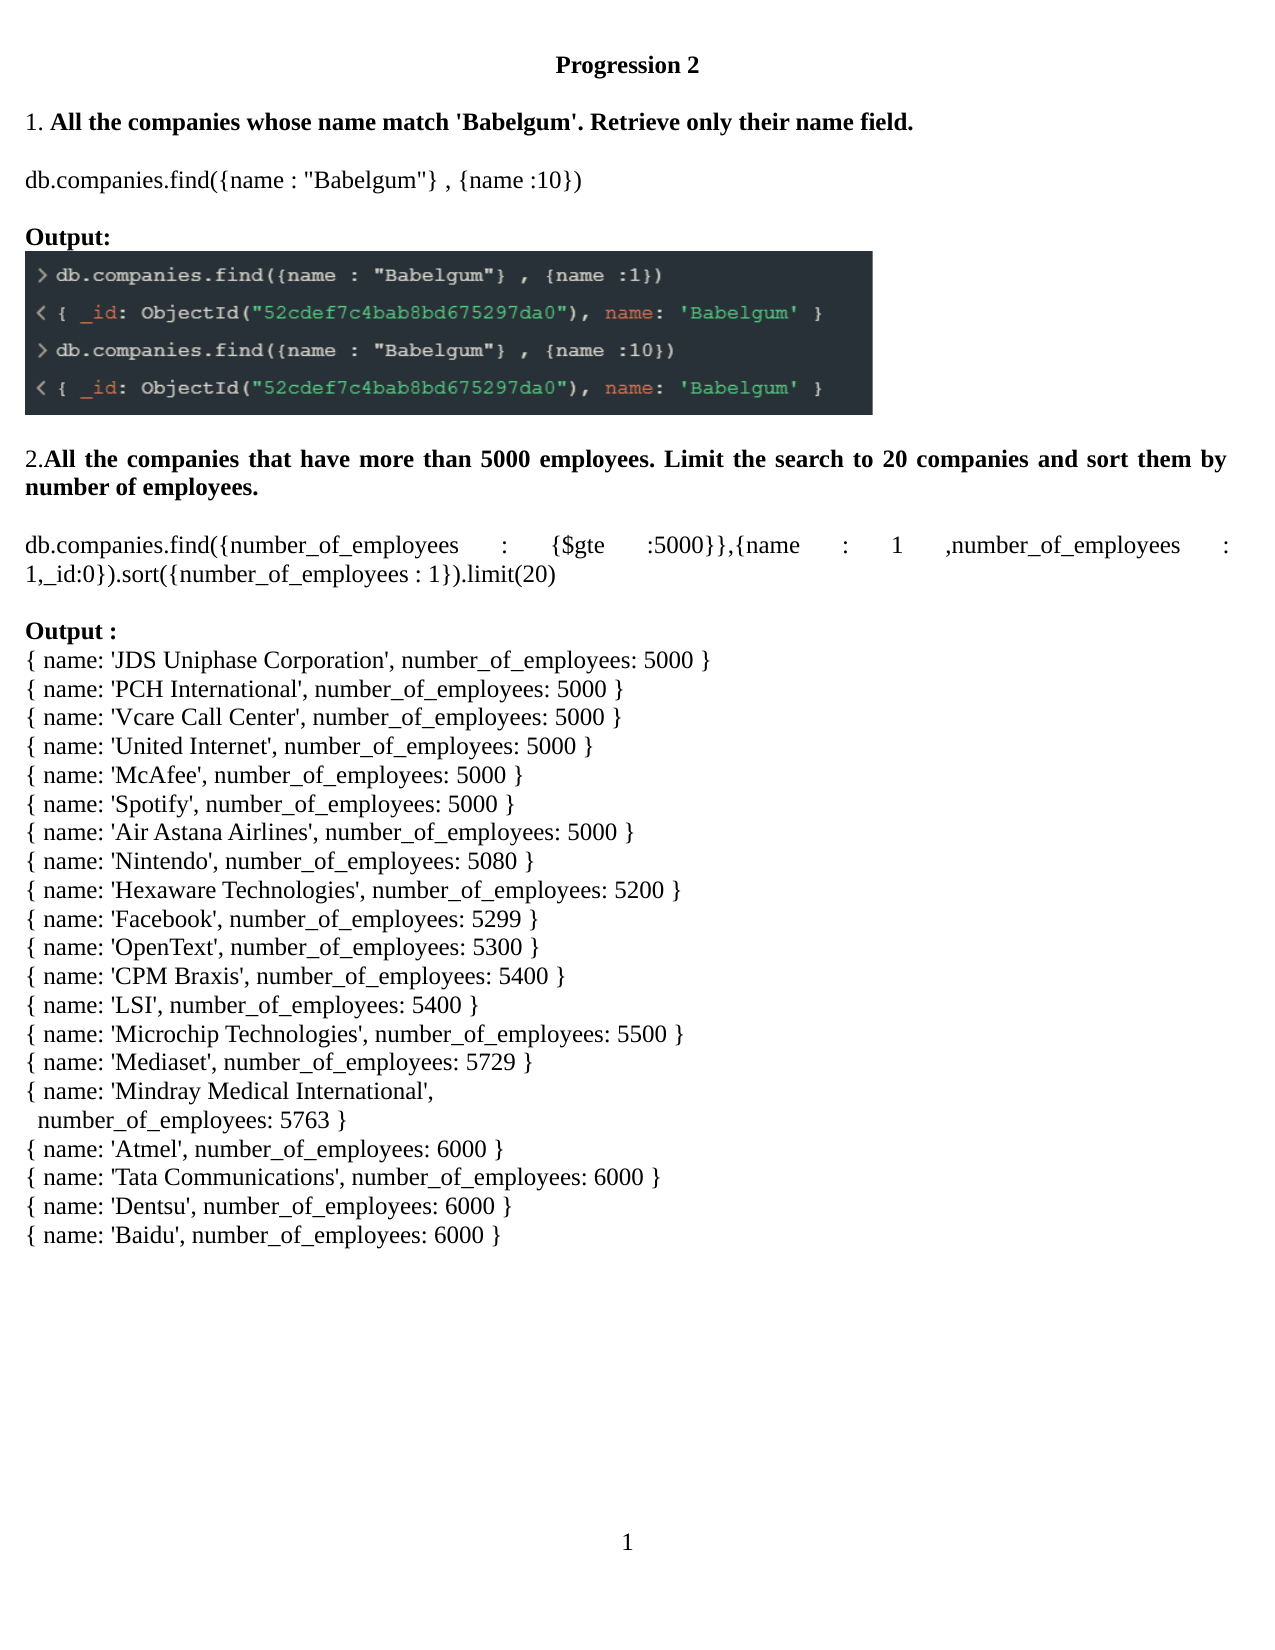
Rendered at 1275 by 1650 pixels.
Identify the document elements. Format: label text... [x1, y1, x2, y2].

text { name: 'Mindray Medical International', [25, 1076, 1230, 1105]
text { name: 'Baidu', number_of_employees: 6000 } [25, 1220, 1230, 1249]
text Output : [25, 616, 1230, 645]
text { name: 'LSI', number_of_employees: 5400 } [25, 990, 1230, 1019]
text Output: [25, 222, 1230, 251]
text { name: 'Microchip Technologies', number_of_employees: 5500 } [25, 1019, 1230, 1047]
text { name: 'Mediaset', number_of_employees: 5729 } [25, 1047, 1230, 1076]
text { name: 'Atmel', number_of_employees: 6000 } [25, 1134, 1230, 1162]
text 1. All the companies whose name match 'Babelgum'. Retrieve only their name field. [25, 107, 1230, 136]
text { name: 'PCH International', number_of_employees: 5000 } [25, 674, 1230, 702]
text 2.All the companies that have more than 5000 employees. Limit the search to 20 companies and sort them by number of employees. [25, 444, 1230, 501]
text { name: 'Hexaware Technologies', number_of_employees: 5200 } [25, 875, 1230, 904]
text { name: 'Facebook', number_of_employees: 5299 } [25, 904, 1230, 932]
text Progression 2 [25, 50, 1230, 79]
text db.companies.find({name : "Babelgum"} , {name :10}) [25, 165, 1230, 194]
text { name: 'Spotify', number_of_employees: 5000 } [25, 789, 1230, 817]
text { name: 'OpenText', number_of_employees: 5300 } [25, 932, 1230, 961]
text { name: 'Nintendo', number_of_employees: 5080 } [25, 846, 1230, 875]
text { name: 'JDS Uniphase Corporation', number_of_employees: 5000 } [25, 645, 1230, 674]
text { name: 'Air Astana Airlines', number_of_employees: 5000 } [25, 817, 1230, 846]
text { name: 'CPM Braxis', number_of_employees: 5400 } [25, 961, 1230, 990]
text { name: 'Dentsu', number_of_employees: 6000 } [25, 1191, 1230, 1220]
text number_of_employees: 5763 } [25, 1105, 1230, 1134]
text { name: 'United Internet', number_of_employees: 5000 } [25, 731, 1230, 760]
text db.companies.find({number_of_employees : {$gte :5000}},{name : 1 ,number_of_employees : 1,_id:0}).sort({number_of_employees : 1}).limit(20) [25, 530, 1230, 587]
text { name: 'Tata Communications', number_of_employees: 6000 } [25, 1162, 1230, 1191]
text { name: 'McAfee', number_of_employees: 5000 } [25, 760, 1230, 789]
text { name: 'Vcare Call Center', number_of_employees: 5000 } [25, 702, 1230, 731]
